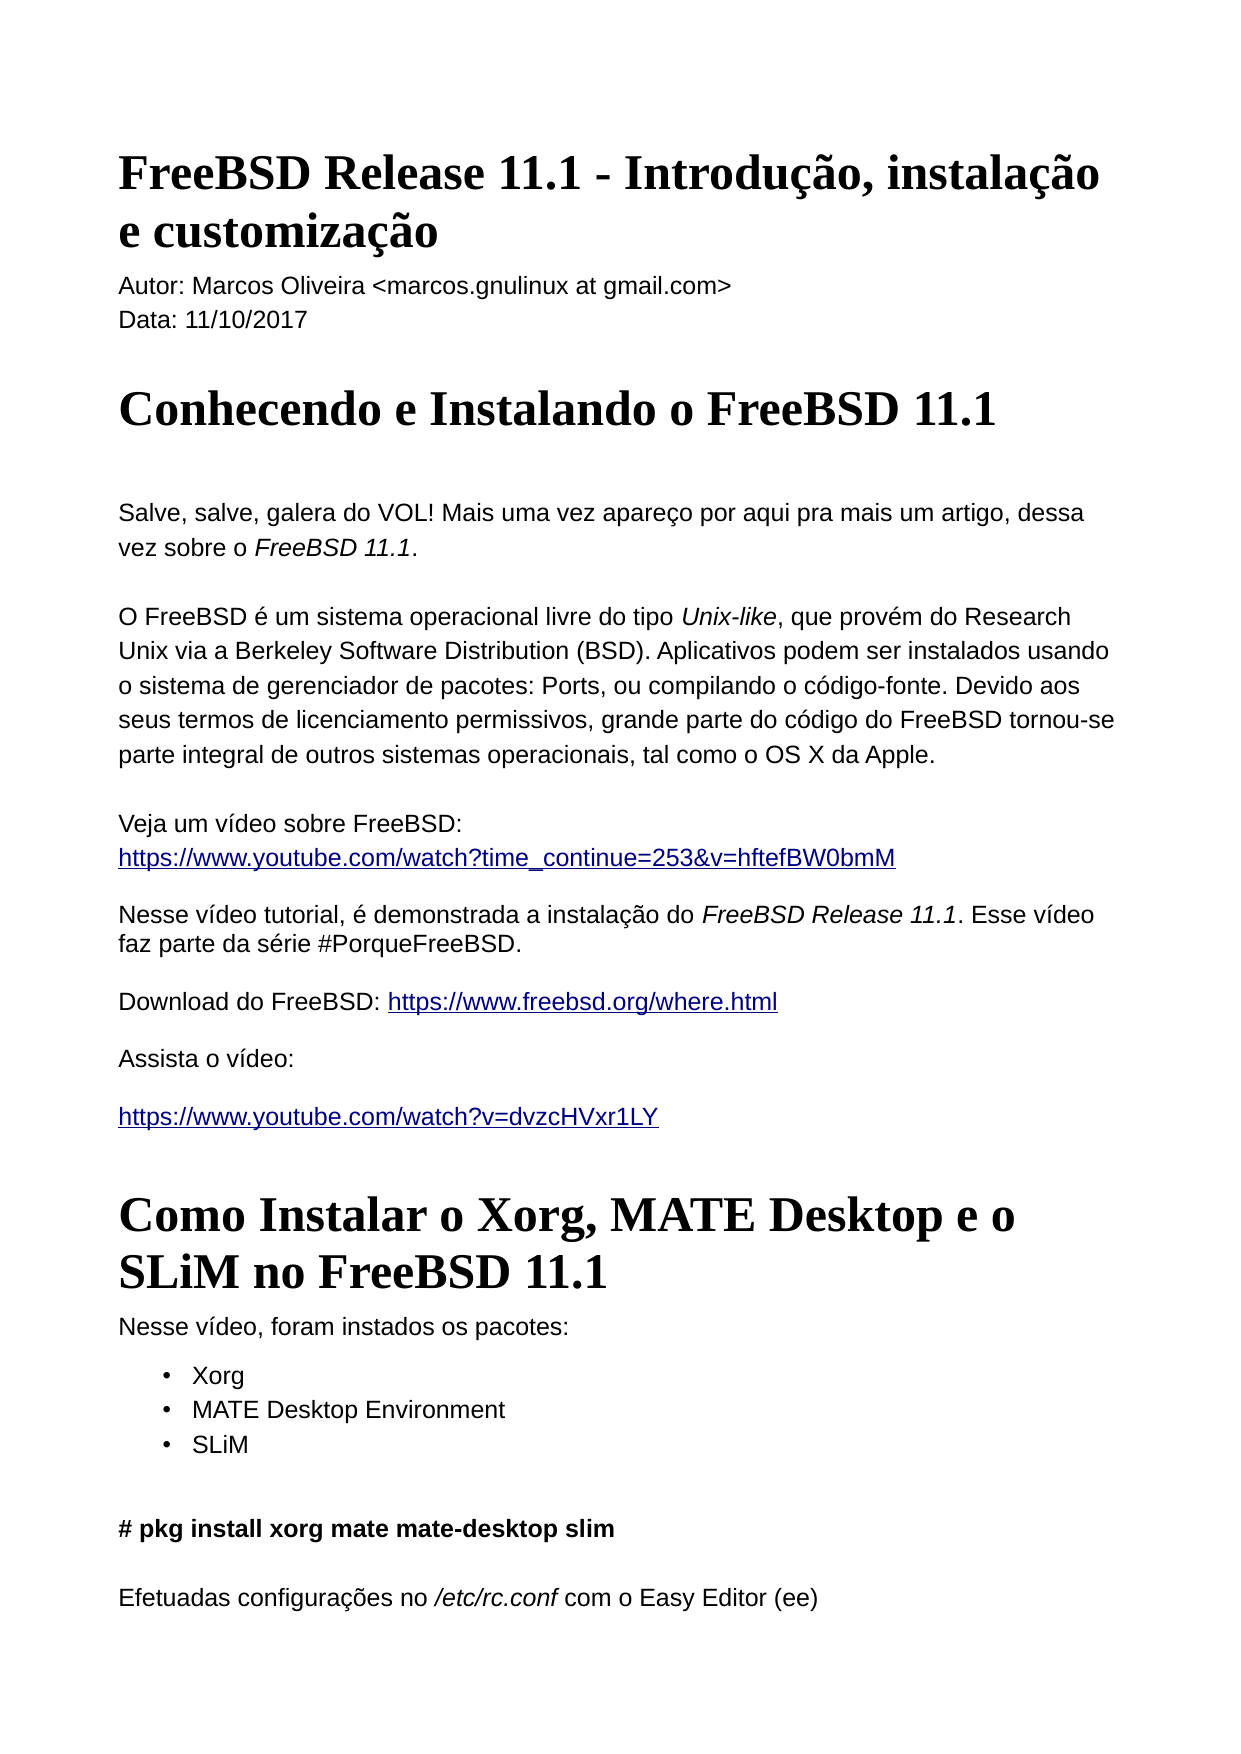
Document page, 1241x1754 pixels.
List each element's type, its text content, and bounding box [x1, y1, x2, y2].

text Autor: Marcos Oliveira <marcos.gnulinux at gmail.com> Data: 11/10/2017 [118, 271, 1122, 334]
text Nesse vídeo tutorial, é demonstrada a instalação do FreeBSD Release 11.1. Esse vídeo faz parte da série #PorqueFreeBSD. Download do FreeBSD: https://www.freebsd.org/where.html Assista o vídeo: [118, 901, 1122, 1073]
text Nesse vídeo, foram instados os pacotes: [118, 1312, 1122, 1341]
subtitle FreeBSD Release 11.1 - Introdução, instalação e customização [118, 143, 1122, 258]
subtitle Conhecendo e Instalando o FreeBSD 11.1 [118, 379, 1122, 437]
list MATE Desktop Environment [162, 1395, 1122, 1424]
subtitle Como Instalar o Xorg, MATE Desktop e o SLiM no FreeBSD 11.1 [118, 1184, 1122, 1299]
text # pkg install xorg mate mate-desktop slim Efetuadas configurações no /etc/rc.conf com o Easy Editor (ee) [118, 1479, 1122, 1611]
text Salve, salve, galera do VOL! Mais uma vez apareço por aqui pra mais um artigo, dessa vez sobre o FreeBSD 11.1. O FreeBSD é um sistema operacional livre do tipo Unix-like, que provém do Research Unix via a Berkeley Software Distribution (BSD). Aplicativos podem ser instalados usando o sistema de gerenciador de pacotes: Ports, ou compilando o código-fonte. Devido aos seus termos de licenciamento permissivos, grande parte do código do FreeBSD tornou-se parte integral de outros sistemas operacionais, tal como o OS X da Apple. Veja um vídeo sobre FreeBSD: [118, 498, 1122, 837]
text https://www.youtube.com/watch?time_continue=253&v=hftefBW0bmM [118, 843, 1122, 872]
text https://www.youtube.com/watch?v=dvzcHVxr1LY [118, 1102, 1122, 1131]
list Xorg [162, 1361, 1122, 1390]
list SLiM [162, 1430, 1122, 1459]
